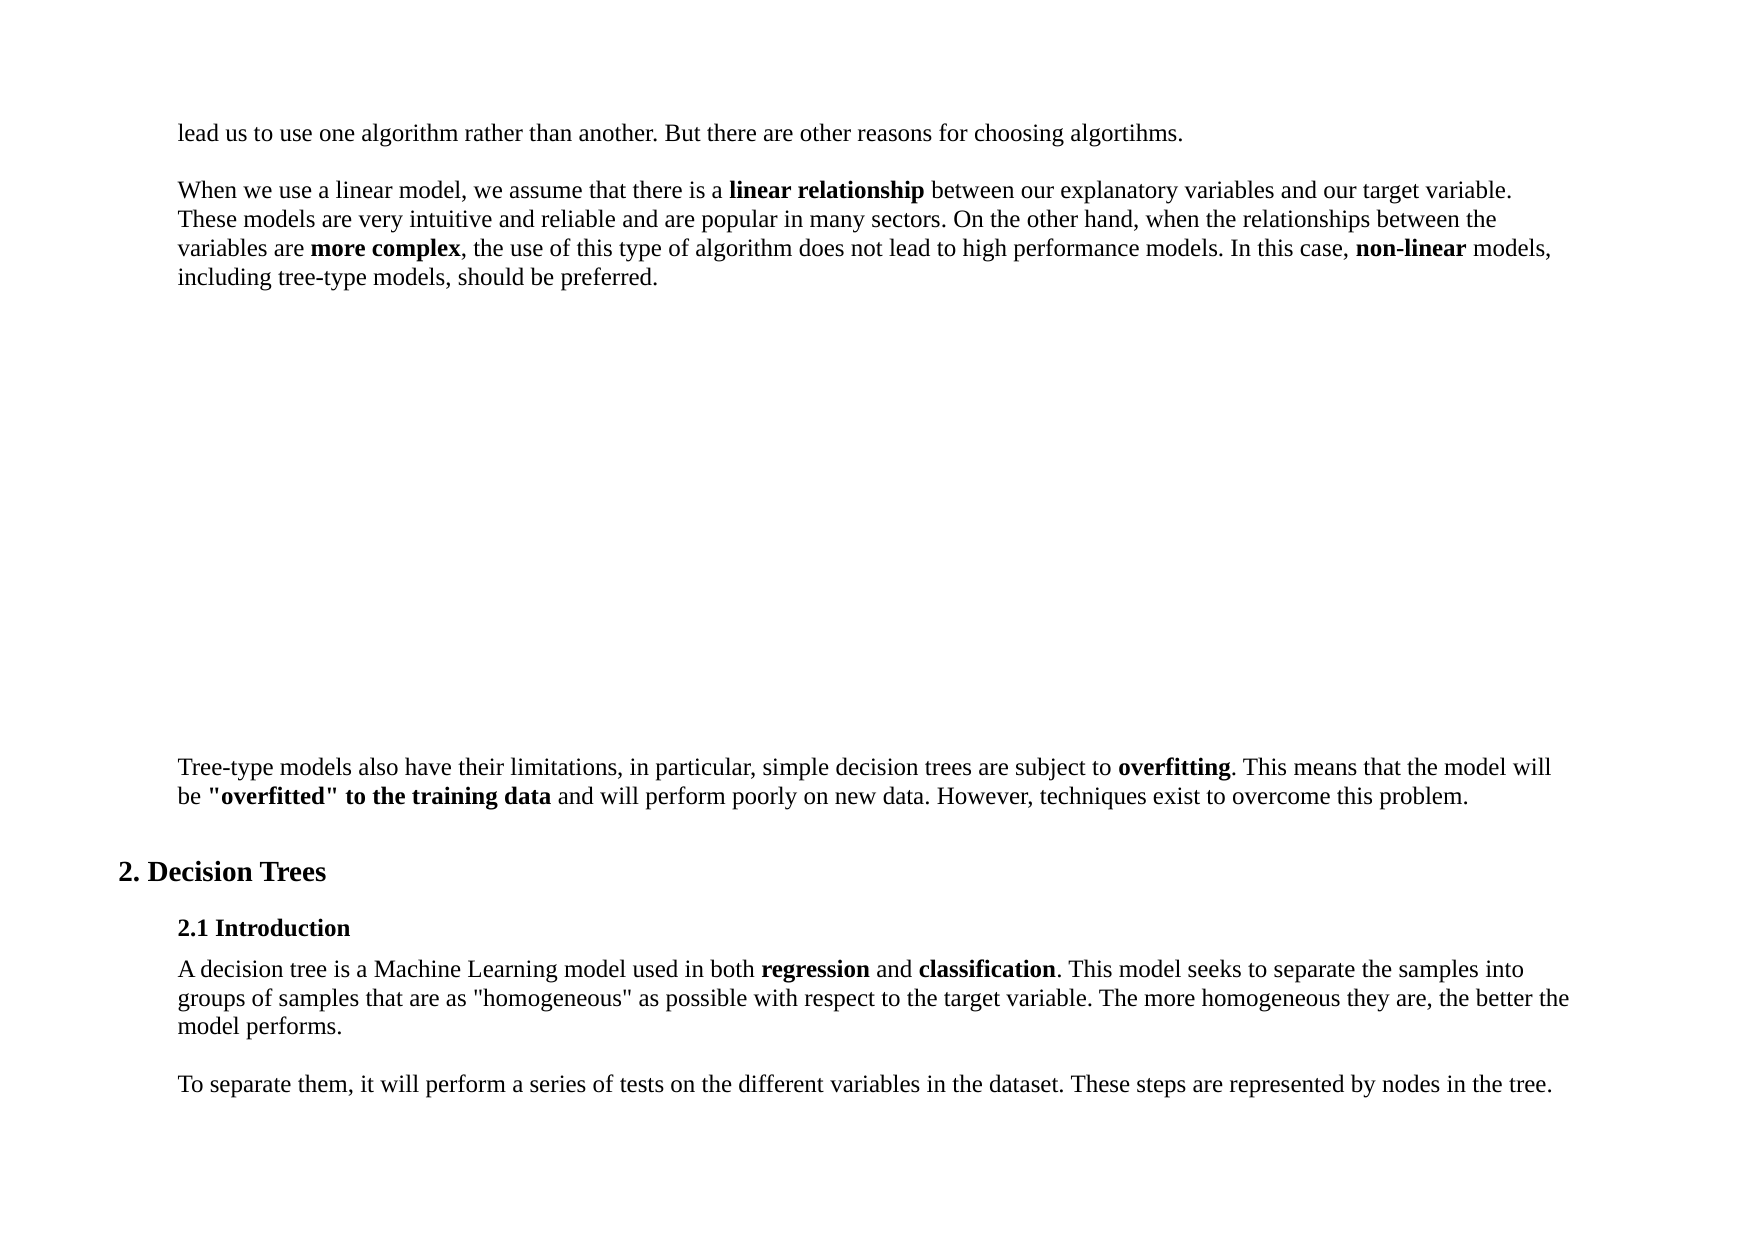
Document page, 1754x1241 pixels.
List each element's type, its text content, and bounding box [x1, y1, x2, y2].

text A decision tree is a Machine Learning model used in both regression and classification. This model seeks to separate the samples into groups of samples that are as "homogeneous" as possible with respect to the target variable. The more homogeneous they are, the better the model performs. To separate them, it will perform a series of tests on the different variables in the dataset. These steps are represented by nodes in the tree. [177, 954, 1577, 1098]
text Tree-type models also have their limitations, in particular, simple decision trees are subject to overfitting. This means that the model will be "overfitted" to the training data and will perform poorly on new data. However, techniques exist to overcome this problem. [177, 752, 1577, 810]
subtitle 2.1 Introduction [177, 913, 1577, 941]
subtitle 2. Decision Trees [118, 854, 1636, 888]
text lead us to use one algorithm rather than another. But there are other reasons for choosing algortihms. When we use a linear model, we assume that there is a linear relationship between our explanatory variables and our target variable. These models are very intuitive and reliable and are popular in many sectors. On the other hand, when the relationships between the variables are more complex, the use of this type of algorithm does not lead to high performance models. In this case, non-linear models, including tree-type models, should be preferred. [177, 118, 1577, 723]
